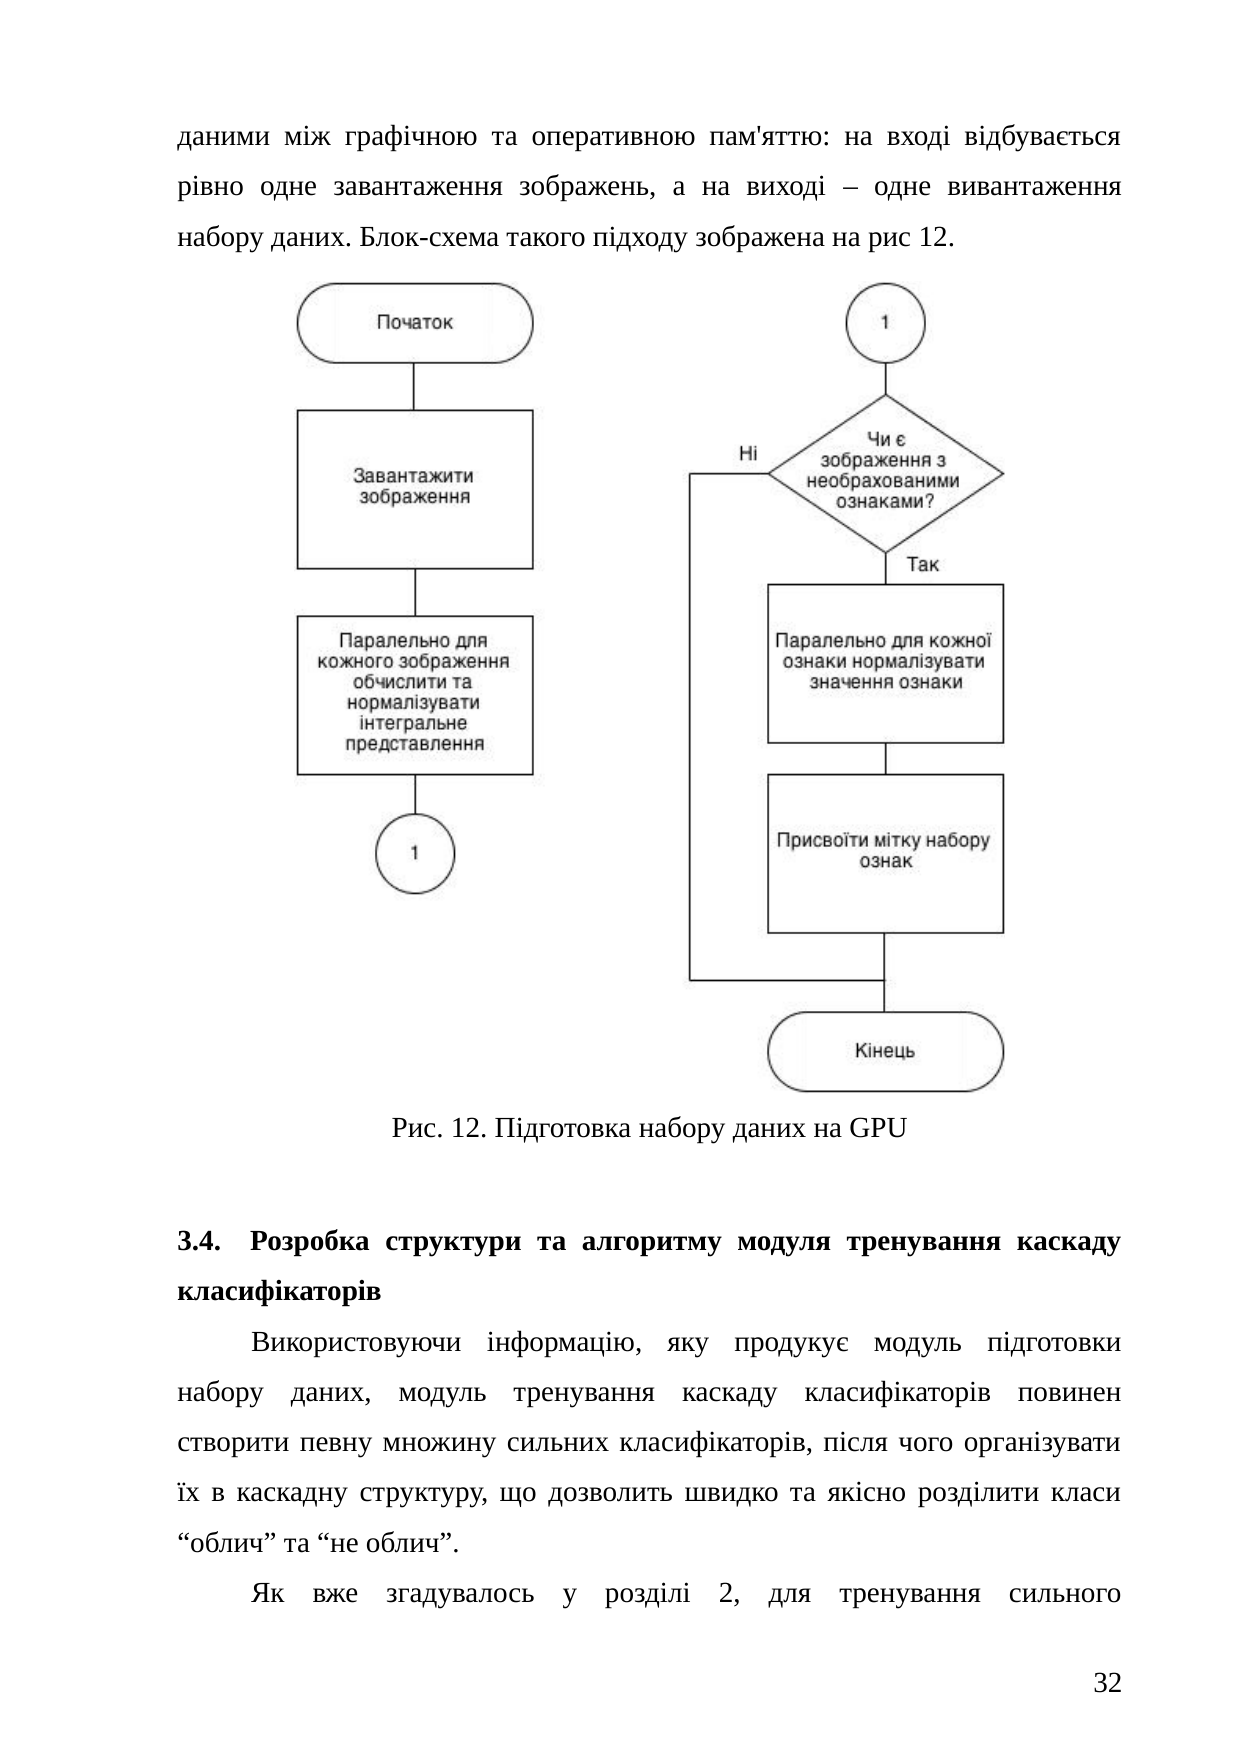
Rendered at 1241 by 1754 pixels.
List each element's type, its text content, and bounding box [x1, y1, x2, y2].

subtitle 3.4. Розробка структури та алгоритму модуля тренування каскаду класифікаторів [177, 1223, 1122, 1307]
picture [294, 281, 1005, 1094]
text Як вже згадувалось у розділі 2, для тренування сильного [177, 1575, 1122, 1609]
text Рис. 12. Підготовка набору даних на GPU [177, 1110, 1122, 1144]
text Використовуючи інформацію, яку продукує модуль підготовки набору даних, модуль тренування каскаду класифікаторів повинен створити певну множину сильних класифікаторів, після чого організувати їх в каскадну структуру, що дозволить швидко та якісно розділити класи “облич” та “не облич”. [177, 1324, 1122, 1558]
text даними між графічною та оперативною пам'яттю: на вході відбувається рівно одне завантаження зображень, а на виході – одне вивантаження набору даних. Блок-схема такого підходу зображена на рис 12. [177, 118, 1122, 252]
